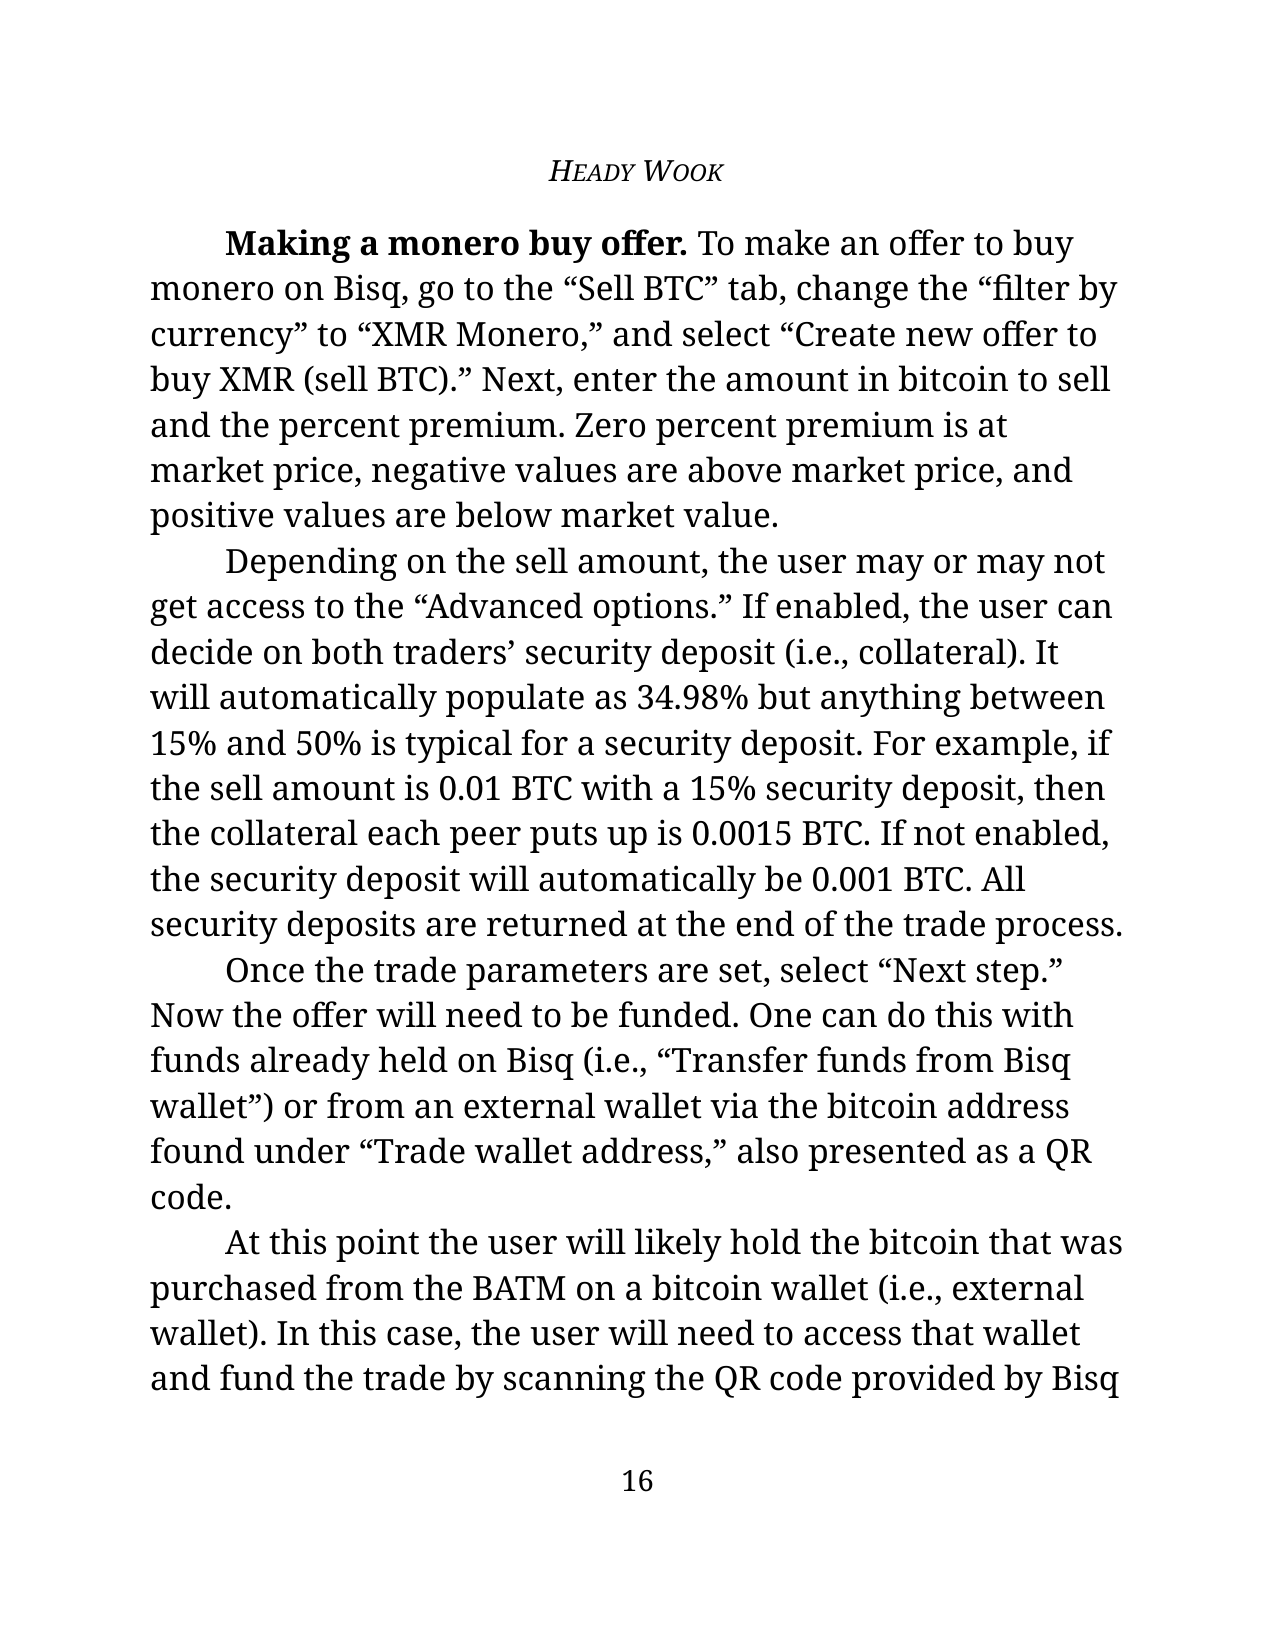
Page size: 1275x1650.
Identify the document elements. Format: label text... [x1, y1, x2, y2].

text Depending on the sell amount, the user may or may not get access to the “Advanced options.” If enabled, the user can decide on both traders’ security deposit (i.e., collateral). It will automatically populate as 34.98% but anything between 15% and 50% is typical for a security deposit. For example, if the sell amount is 0.01 BTC with a 15% security deposit, then the collateral each peer puts up is 0.0015 BTC. If not enabled, the security deposit will automatically be 0.001 BTC. All security deposits are returned at the end of the trade process. [150, 538, 1125, 946]
text Making a monero buy offer. To make an offer to buy monero on Bisq, go to the “Sell BTC” tab, change the “filter by currency” to “XMR Monero,” and select “Create new offer to buy XMR (sell BTC).” Next, enter the amount in bitcoin to sell and the percent premium. Zero percent premium is at market price, negative values are above market price, and positive values are below market value. [150, 220, 1125, 538]
text Once the trade parameters are set, select “Next step.” Now the offer will need to be funded. One can do this with funds already held on Bisq (i.e., “Transfer funds from Bisq wallet”) or from an external wallet via the bitcoin address found under “Trade wallet address,” also presented as a QR code. [150, 946, 1125, 1219]
text At this point the user will likely hold the bitcoin that was purchased from the BATM on a bitcoin wallet (i.e., external wallet). In this case, the user will need to access that wallet and fund the trade by scanning the QR code provided by Bisq [150, 1219, 1125, 1401]
